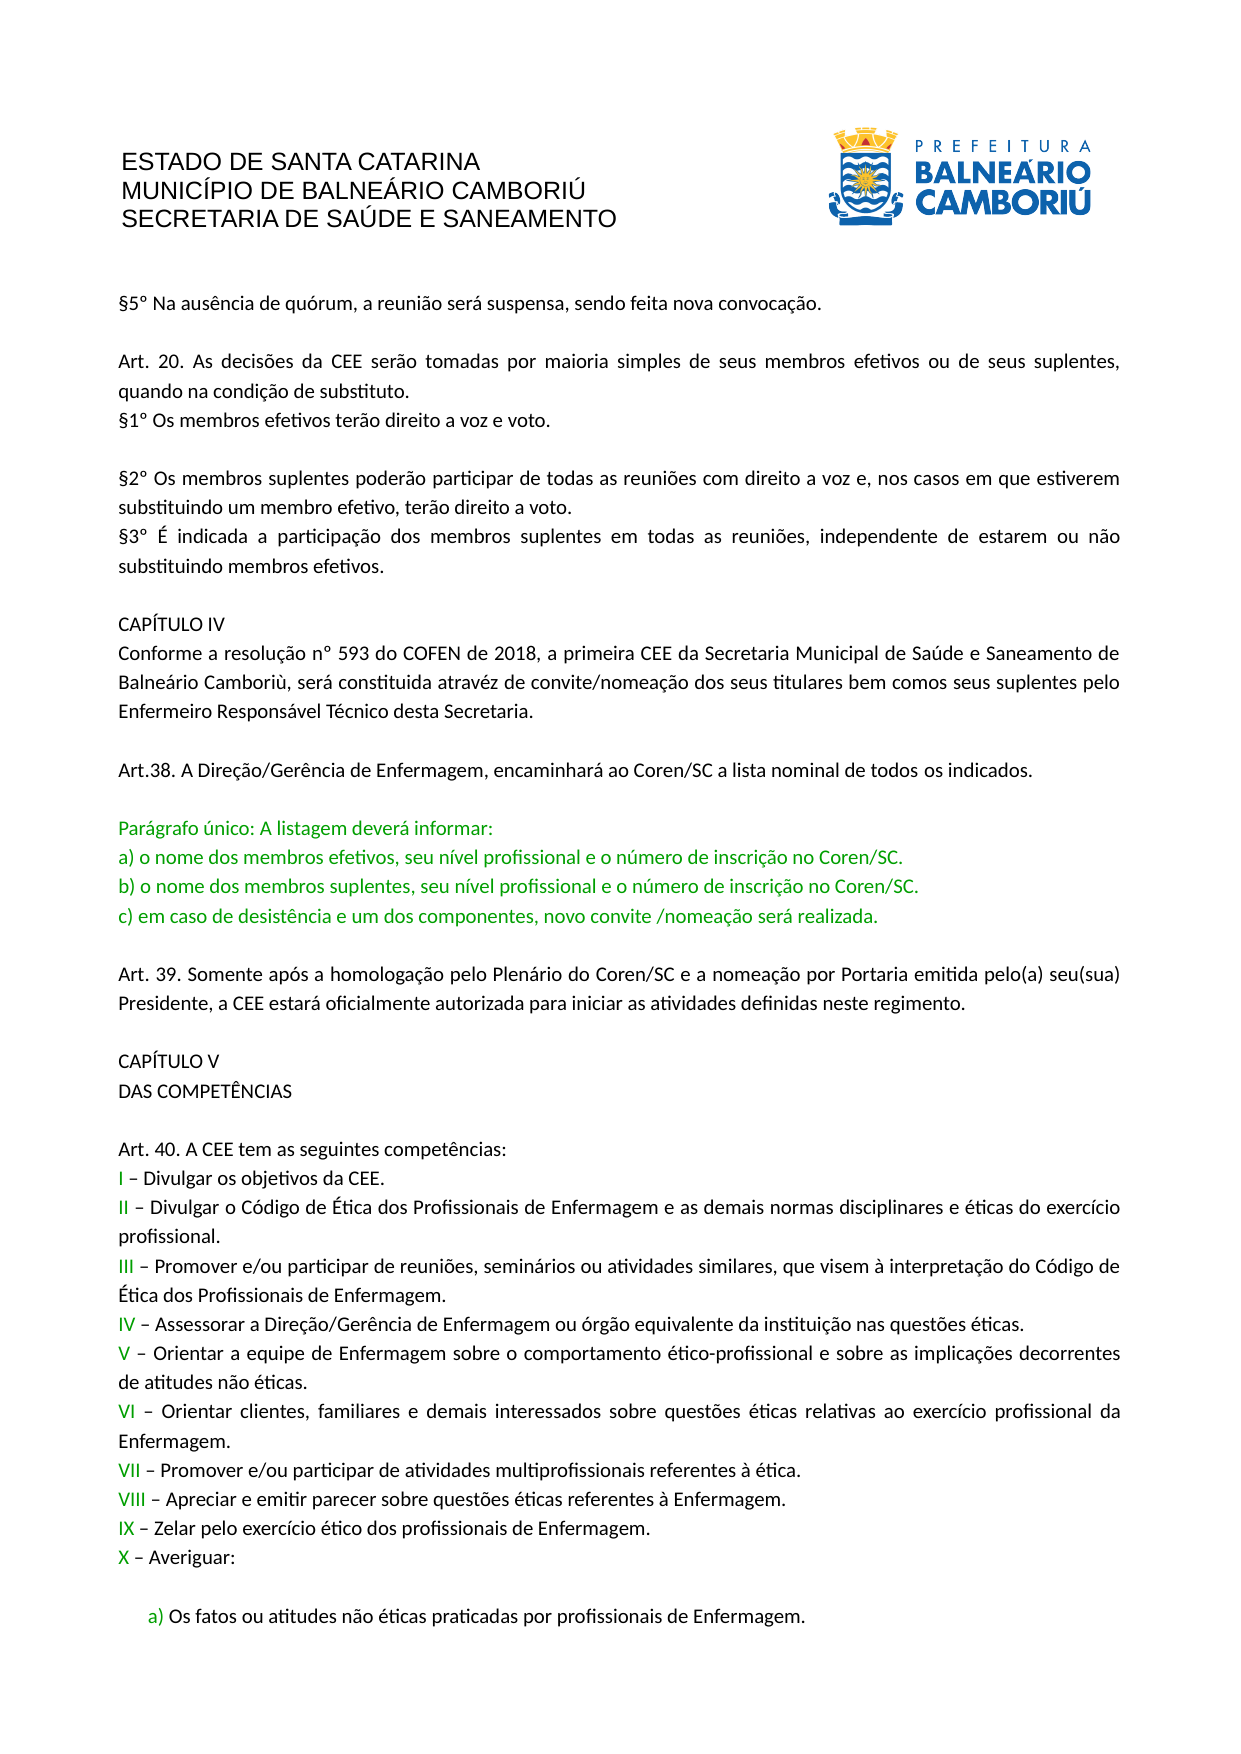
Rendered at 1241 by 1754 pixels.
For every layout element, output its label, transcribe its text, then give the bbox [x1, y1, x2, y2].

text X – Averiguar: [118, 1541, 1122, 1570]
text VII – Promover e/ou participar de atividades multiprofissionais referentes à ética. [118, 1453, 1122, 1482]
text Art.38. A Direção/Gerência de Enfermagem, encaminhará ao Coren/SC a lista nominal de todos os indicados. [118, 753, 1122, 782]
text b) o nome dos membros suplentes, seu nível profissional e o número de inscrição no Coren/SC. [118, 870, 1122, 899]
text IX – Zelar pelo exercício ético dos profissionais de Enfermagem. [118, 1512, 1122, 1541]
text Art. 20. As decisões da CEE serão tomadas por maioria simples de seus membros efetivos ou de seus suplentes, quando na condição de substituto. [118, 345, 1122, 403]
text VI – Orientar clientes, familiares e demais interessados sobre questões éticas relativas ao exercício profissional da Enfermagem. [118, 1395, 1122, 1453]
text Conforme a resolução nº 593 do COFEN de 2018, a primeira CEE da Secretaria Municipal de Saúde e Saneamento de Balneário Camboriù, será constituida atravéz de convite/nomeação dos seus titulares bem comos seus suplentes pelo Enfermeiro Responsável Técnico desta Secretaria. [118, 637, 1122, 724]
text §5º Na ausência de quórum, a reunião será suspensa, sendo feita nova convocação. [118, 287, 1122, 316]
text Parágrafo único: A listagem deverá informar: [118, 812, 1122, 841]
text c) em caso de desistência e um dos componentes, novo convite /nomeação será realizada. [118, 899, 1122, 928]
text a) Os fatos ou atitudes não éticas praticadas por profissionais de Enfermagem. [148, 1599, 1122, 1628]
text a) o nome dos membros efetivos, seu nível profissional e o número de inscrição no Coren/SC. [118, 841, 1122, 870]
text CAPÍTULO V [118, 1045, 1122, 1074]
text §2º Os membros suplentes poderão participar de todas as reuniões com direito a voz e, nos casos em que estiverem substituindo um membro efetivo, terão direito a voto. [118, 462, 1122, 520]
text IV – Assessorar a Direção/Gerência de Enfermagem ou órgão equivalente da instituição nas questões éticas. [118, 1307, 1122, 1337]
text V – Orientar a equipe de Enfermagem sobre o comportamento ético-profissional e sobre as implicações decorrentes de atitudes não éticas. [118, 1337, 1122, 1395]
text §1º Os membros efetivos terão direito a voz e voto. [118, 403, 1122, 432]
text DAS COMPETÊNCIAS [118, 1074, 1122, 1103]
text Art. 40. A CEE tem as seguintes competências: [118, 1132, 1122, 1162]
text CAPÍTULO IV [118, 607, 1122, 637]
text I – Divulgar os objetivos da CEE. [118, 1162, 1122, 1191]
text VIII – Apreciar e emitir parecer sobre questões éticas referentes à Enfermagem. [118, 1482, 1122, 1512]
picture [873, 133, 1091, 227]
text III – Promover e/ou participar de reuniões, seminários ou atividades similares, que visem à interpretação do Código de Ética dos Profissionais de Enfermagem. [118, 1249, 1122, 1307]
text Art. 39. Somente após a homologação pelo Plenário do Coren/SC e a nomeação por Portaria emitida pelo(a) seu(sua) Presidente, a CEE estará oficialmente autorizada para iniciar as atividades definidas neste regimento. [118, 957, 1122, 1016]
text II – Divulgar o Código de Ética dos Profissionais de Enfermagem e as demais normas disciplinares e éticas do exercício profissional. [118, 1191, 1122, 1249]
text §3º É indicada a participação dos membros suplentes em todas as reuniões, independente de estarem ou não substituindo membros efetivos. [118, 520, 1122, 578]
